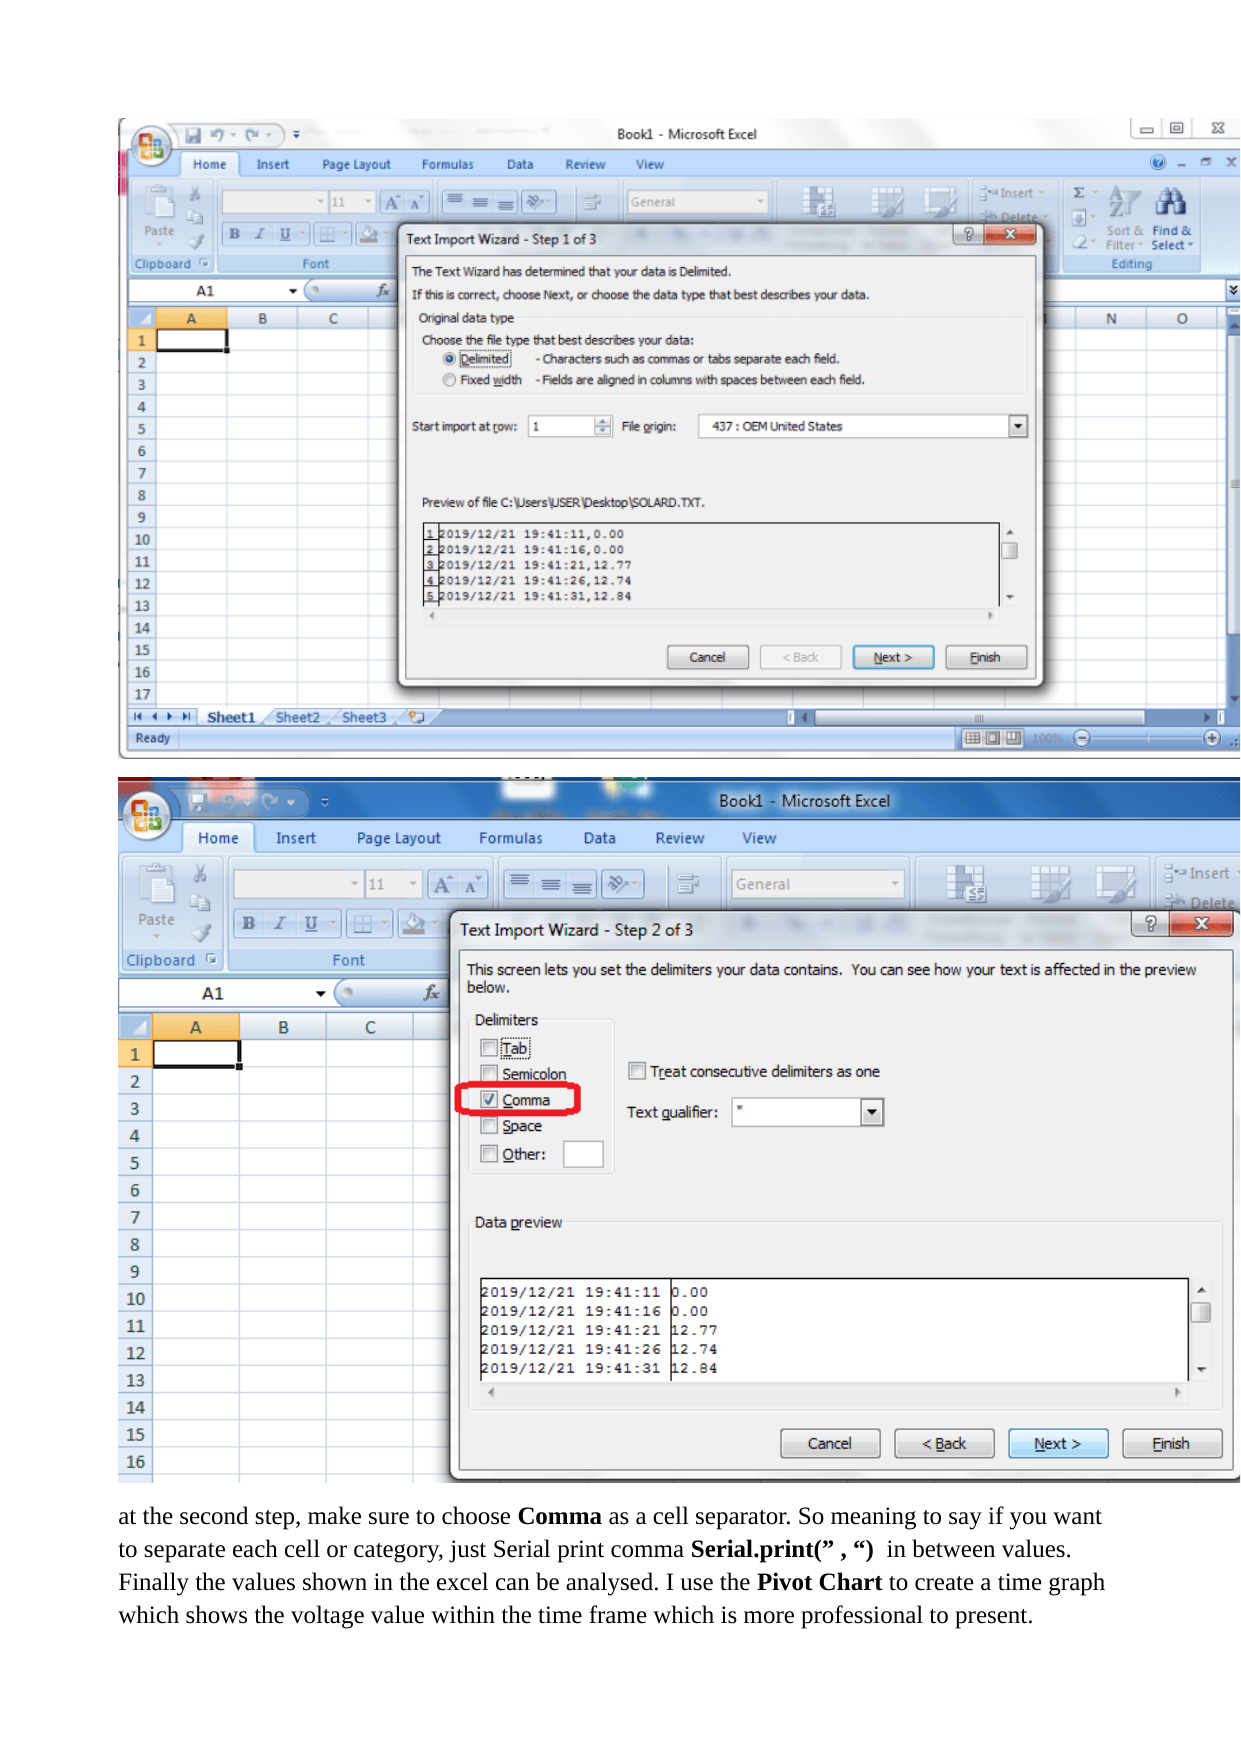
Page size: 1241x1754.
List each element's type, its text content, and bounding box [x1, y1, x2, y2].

picture [118, 118, 1241, 759]
picture [118, 777, 1241, 1483]
text at the second step, make sure to choose Comma as a cell separator. So meaning to say if you want to separate each cell or category, just Serial print comma Serial.print(” , “) in between values. Finally the values shown in the excel can be analysed. I use the Pivot Chart to create a time graph which shows the voltage value within the time frame which is more professional to present. [118, 1501, 1122, 1629]
